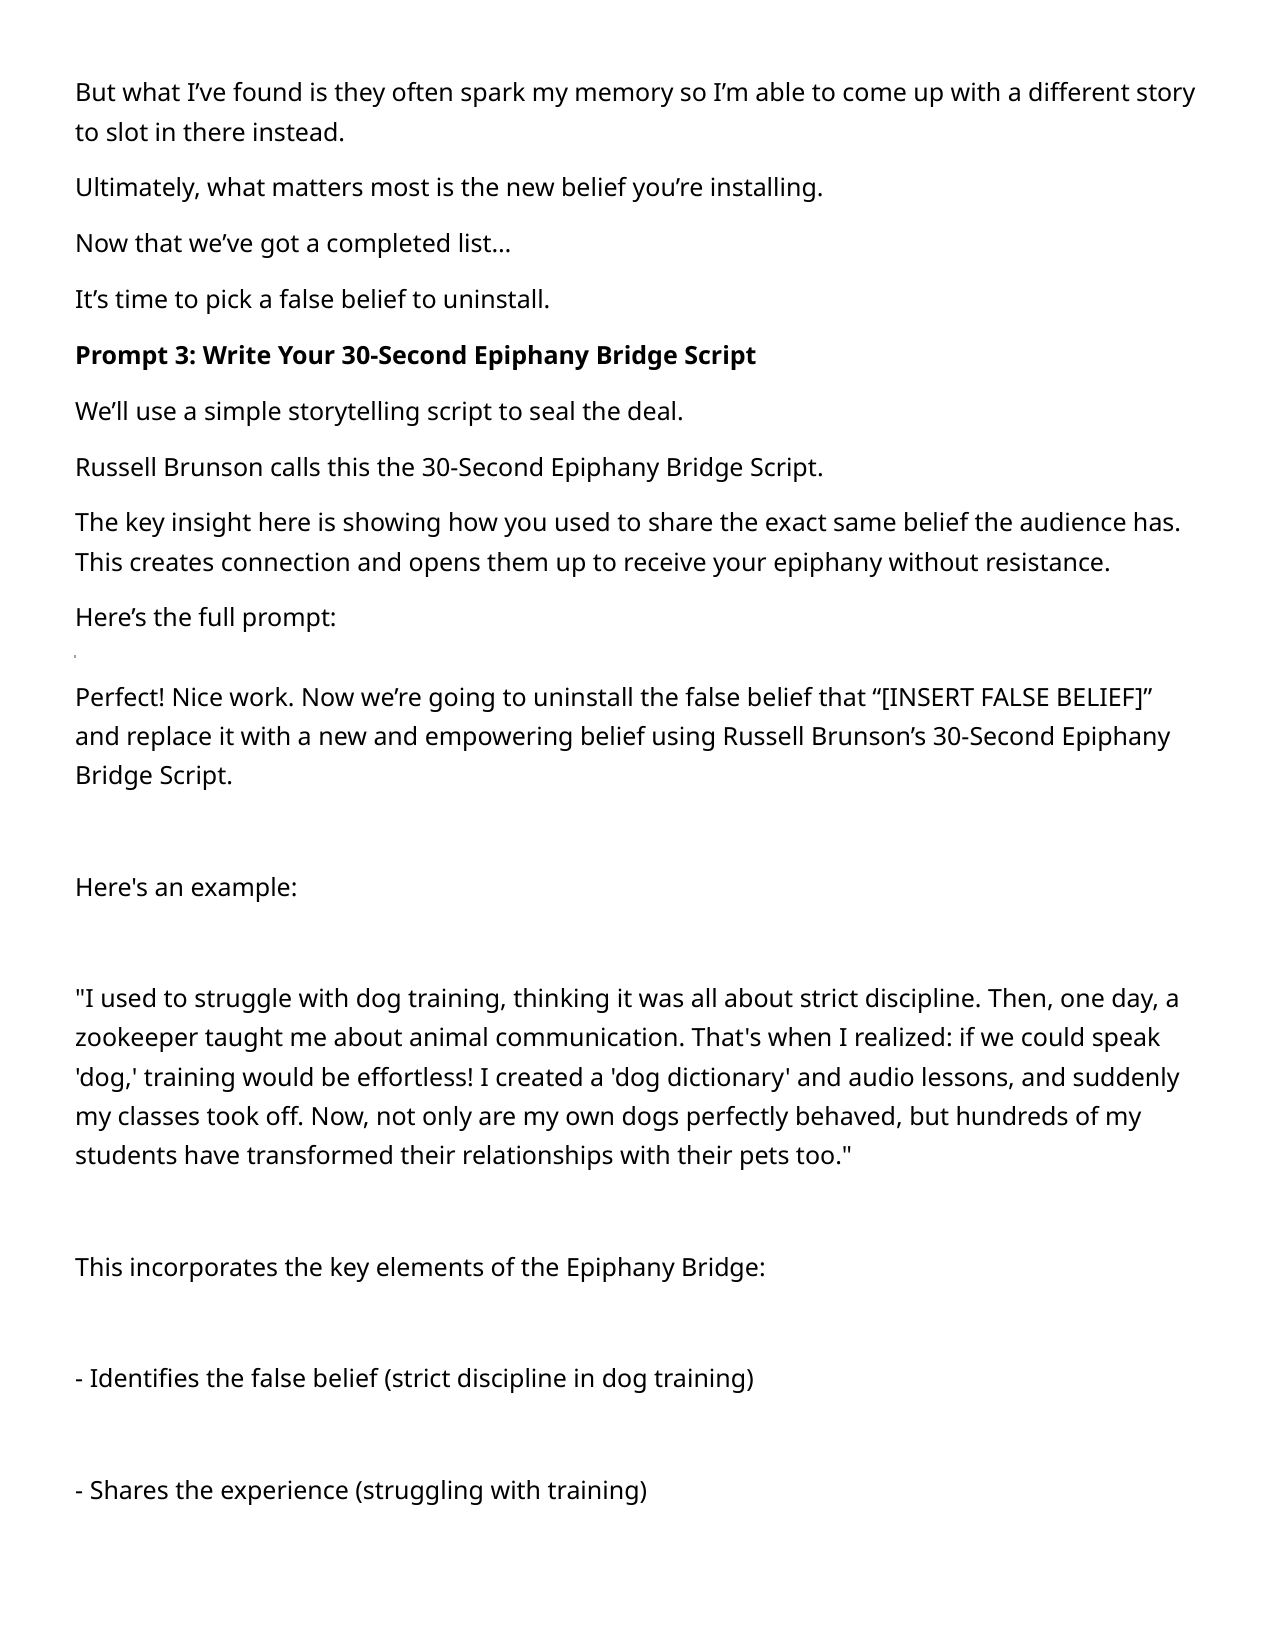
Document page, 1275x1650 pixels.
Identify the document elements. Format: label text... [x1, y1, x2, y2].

text Russell Brunson calls this the 30-Second Epiphany Bridge Script. [75, 449, 1200, 483]
text Now that we’ve got a completed list… [75, 226, 1200, 260]
text Perfect! Nice work. Now we’re going to uninstall the false belief that “[INSERT FALSE BELIEF]” and replace it with a new and empowering belief using Russell Brunson’s 30-Second Epiphany Bridge Script. [75, 679, 1200, 792]
text - Shares the experience (struggling with training) [75, 1472, 1200, 1507]
text "I used to struggle with dog training, thinking it was all about strict discipline. Then, one day, a zookeeper taught me about animal communication. That's when I realized: if we could speak 'dog,' training would be effortless! I created a 'dog dictionary' and audio lessons, and suddenly my classes took off. Now, not only are my own dogs perfectly behaved, but hundreds of my students have transformed their relationships with their pets too." [75, 981, 1200, 1172]
text Prompt 3: Write Your 30-Second Epiphany Bridge Script [75, 337, 1200, 372]
text But what I’ve found is they often spark my memory so I’m able to come up with a different story to slot in there instead. [75, 75, 1200, 148]
text We’ll use a simple storytelling script to seal the deal. [75, 393, 1200, 427]
text Ultimately, what matters most is the new belief you’re installing. [75, 170, 1200, 204]
text Here's an example: [75, 869, 1200, 903]
text It’s time to pick a false belief to uninstall. [75, 282, 1200, 316]
text This incorporates the key elements of the Epiphany Bridge: [75, 1249, 1200, 1283]
text The key insight here is showing how you used to share the exact same belief the audience has. This creates connection and opens them up to receive your epiphany without resistance. [75, 505, 1200, 578]
text Here’s the full prompt: [75, 600, 1200, 634]
text - Identifies the false belief (strict discipline in dog training) [75, 1361, 1200, 1395]
